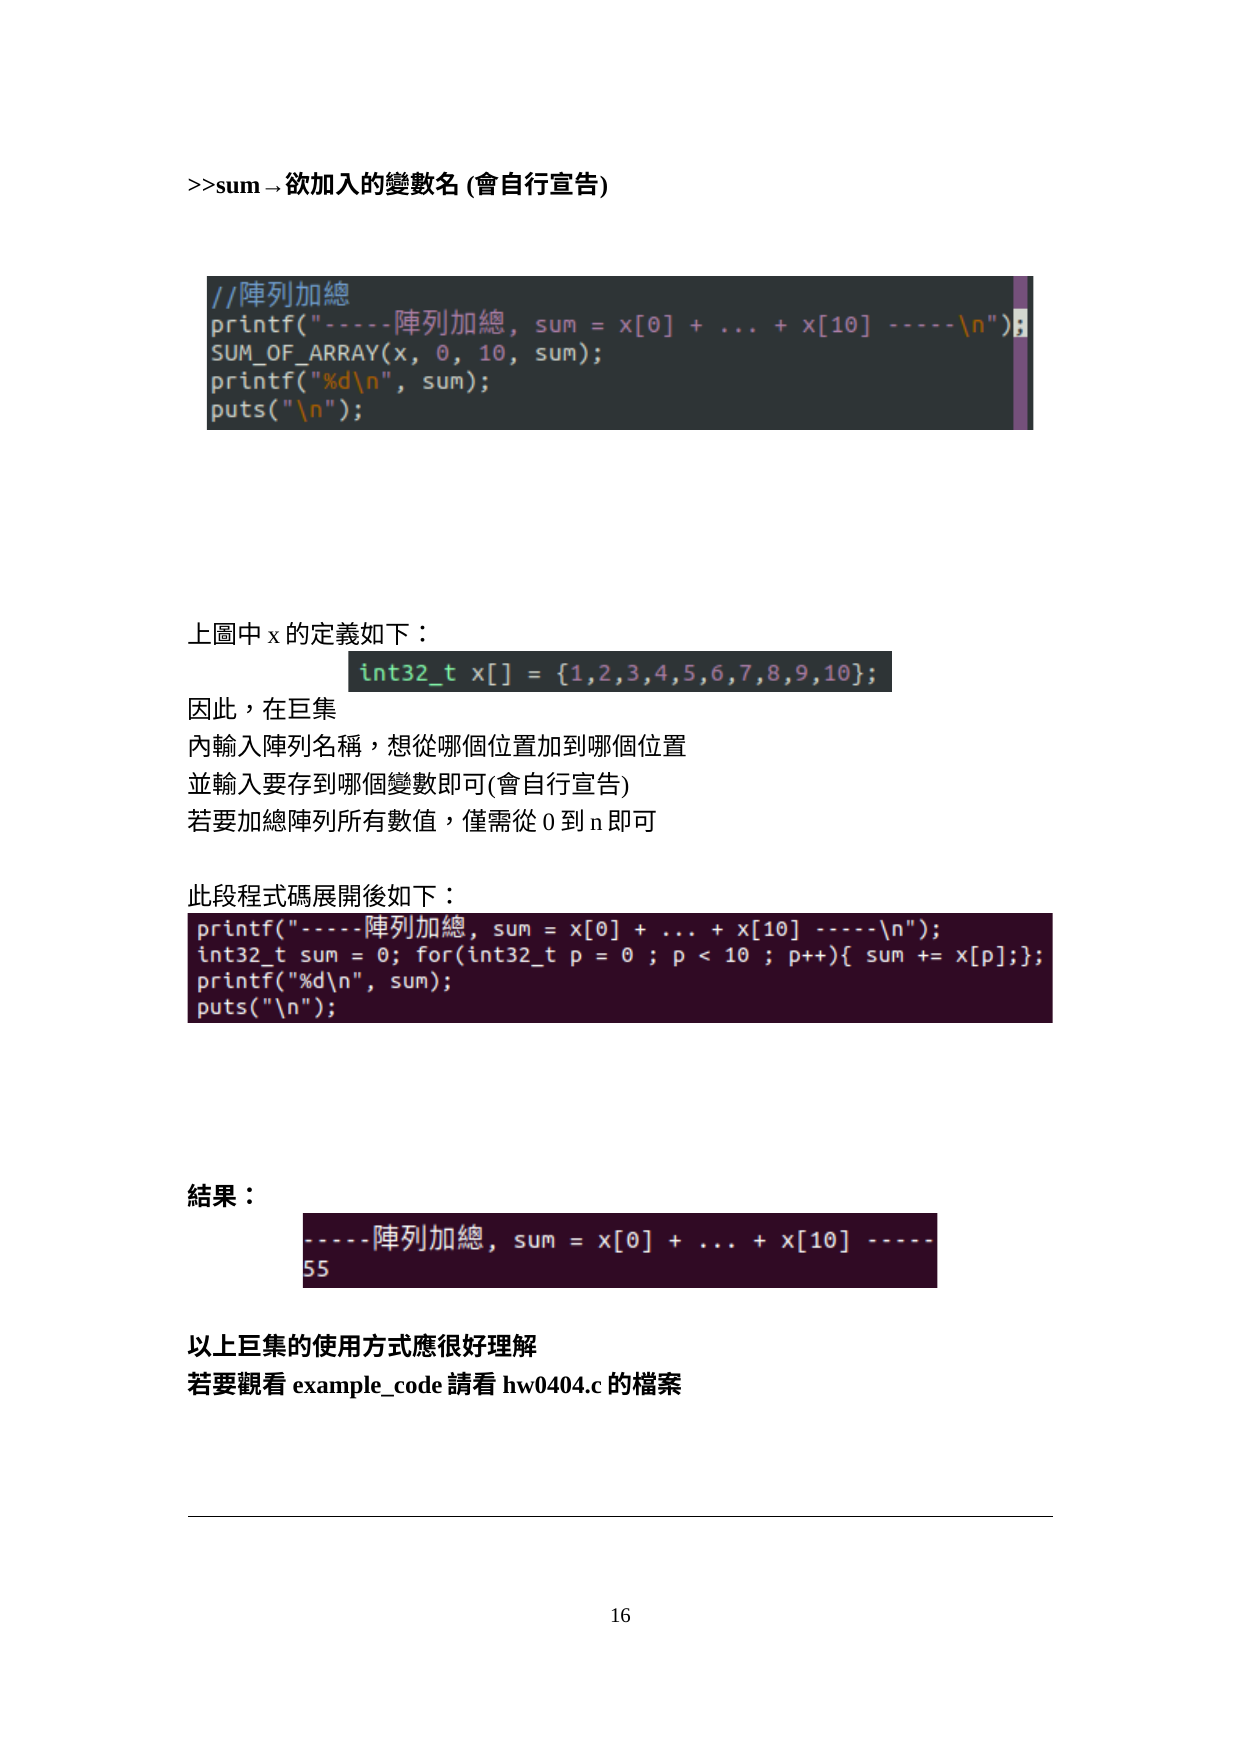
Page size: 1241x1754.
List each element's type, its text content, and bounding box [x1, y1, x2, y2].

text 並輸入要存到哪個變數即可(會自行宣告) [187, 764, 1053, 801]
text 若要加總陣列所有數值，僅需從0到n即可 [187, 801, 1053, 839]
text 結果： [187, 1176, 1053, 1214]
picture [187, 913, 1053, 1023]
picture [302, 1213, 938, 1288]
text 上圖中x的定義如下： [187, 614, 1053, 651]
text 此段程式碼展開後如下： [187, 876, 1053, 913]
text 以上巨集的使用方式應很好理解 [187, 1326, 1053, 1364]
picture [206, 276, 1034, 430]
text 若要觀看example_code請看hw0404.c的檔案 [187, 1364, 1053, 1401]
text 因此，在巨集內輸入陣列名稱，想從哪個位置加到哪個位置 [187, 689, 1053, 764]
text >>sum→欲加入的變數名 (會自行宣告) [187, 164, 1053, 201]
picture [348, 651, 892, 692]
